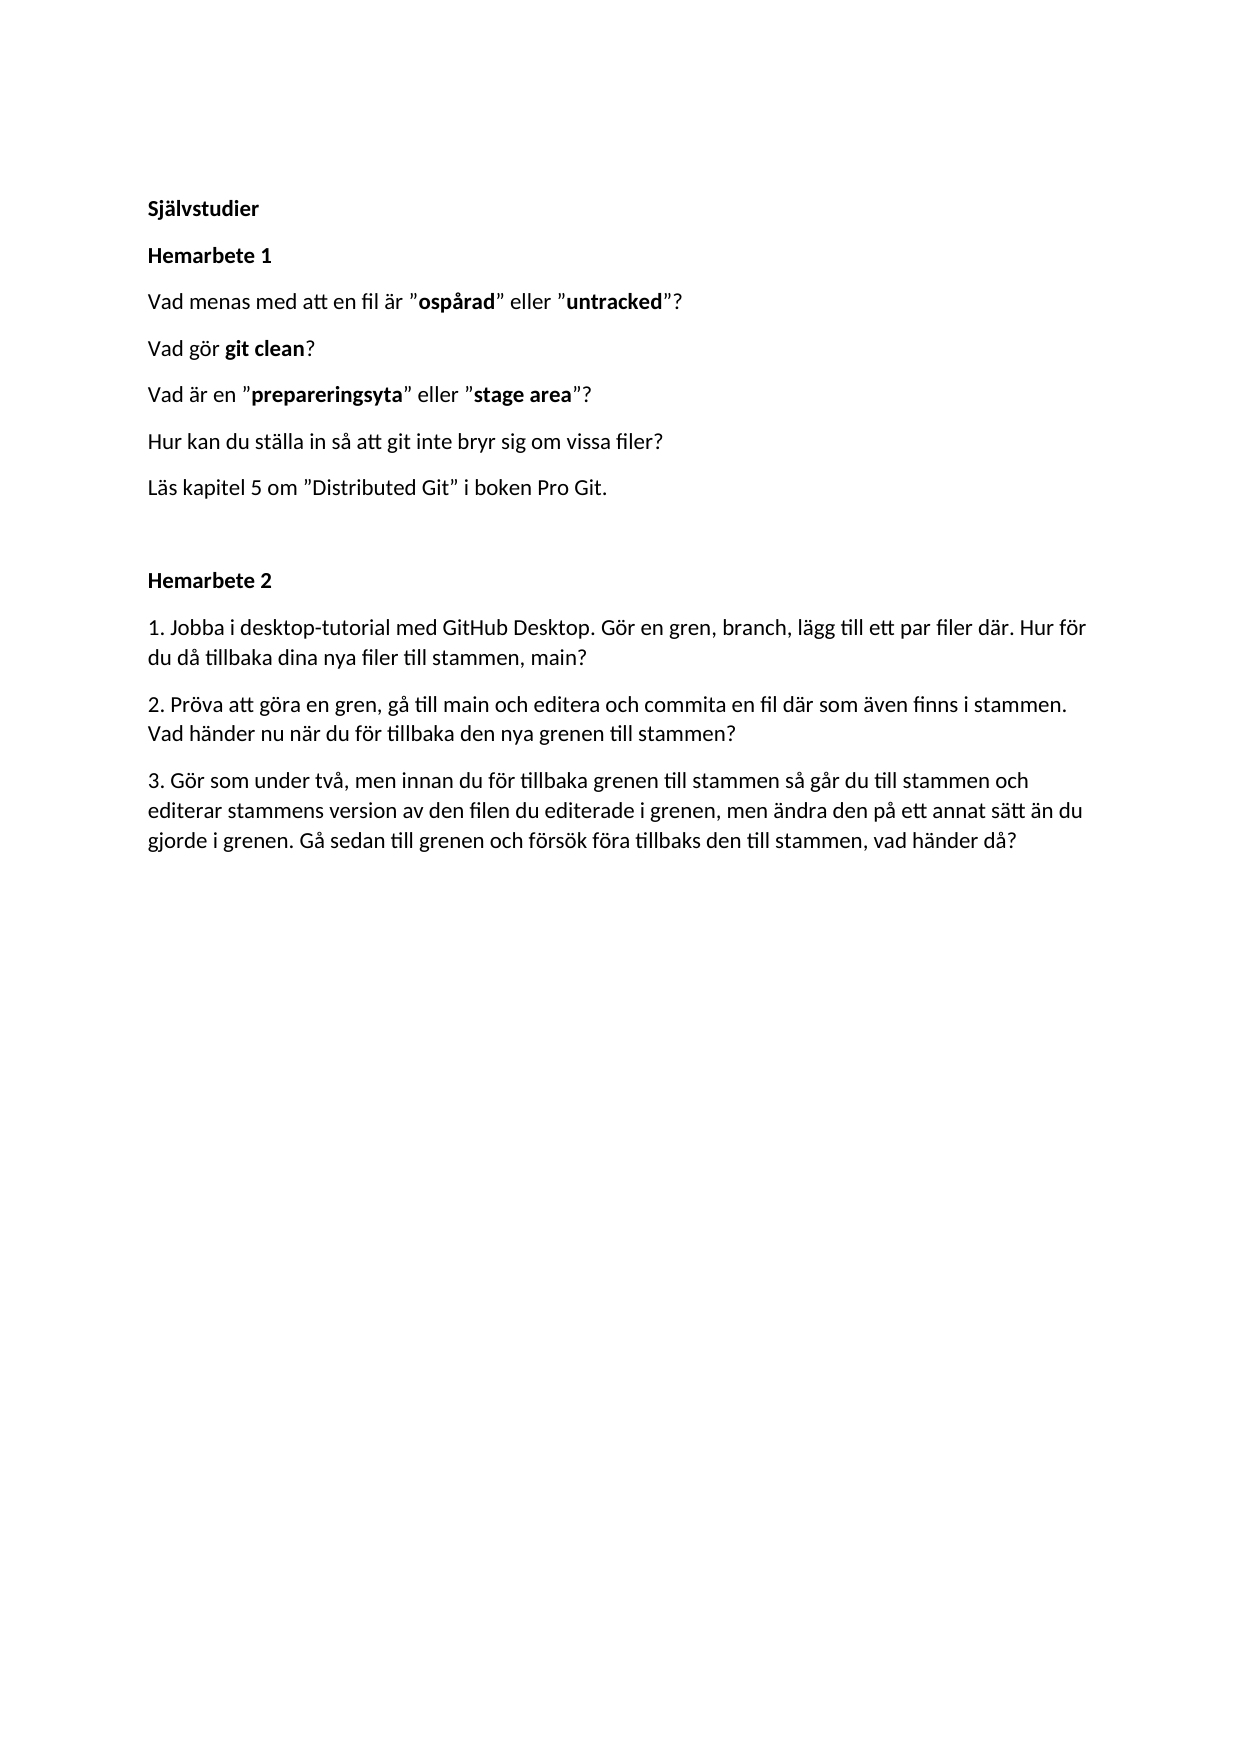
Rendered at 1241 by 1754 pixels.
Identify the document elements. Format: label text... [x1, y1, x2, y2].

text 2. Pröva att göra en gren, gå till main och editera och commita en fil där som även finns i stammen. Vad händer nu när du för tillbaka den nya grenen till stammen? [148, 690, 1093, 748]
text 1. Jobba i desktop-tutorial med GitHub Desktop. Gör en gren, branch, lägg till ett par filer där. Hur för du då tillbaka dina nya filer till stammen, main? [148, 613, 1093, 671]
text Vad är en ”prepareringsyta” eller ”stage area”? [148, 380, 1093, 408]
text Vad gör git clean? [148, 334, 1093, 362]
text Hemarbete 1 [148, 241, 1093, 269]
text 3. Gör som under två, men innan du för tillbaka grenen till stammen så går du till stammen och editerar stammens version av den filen du editerade i grenen, men ändra den på ett annat sätt än du gjorde i grenen. Gå sedan till grenen och försök föra tillbaks den till stammen, vad händer då? [148, 766, 1093, 854]
text Självstudier [148, 194, 1093, 222]
text Hur kan du ställa in så att git inte bryr sig om vissa filer? [148, 427, 1093, 455]
text Vad menas med att en fil är ”ospårad” eller ”untracked”? [148, 287, 1093, 315]
text Läs kapitel 5 om ”Distributed Git” i boken Pro Git. [148, 473, 1093, 502]
text Hemarbete 2 [148, 567, 1093, 595]
